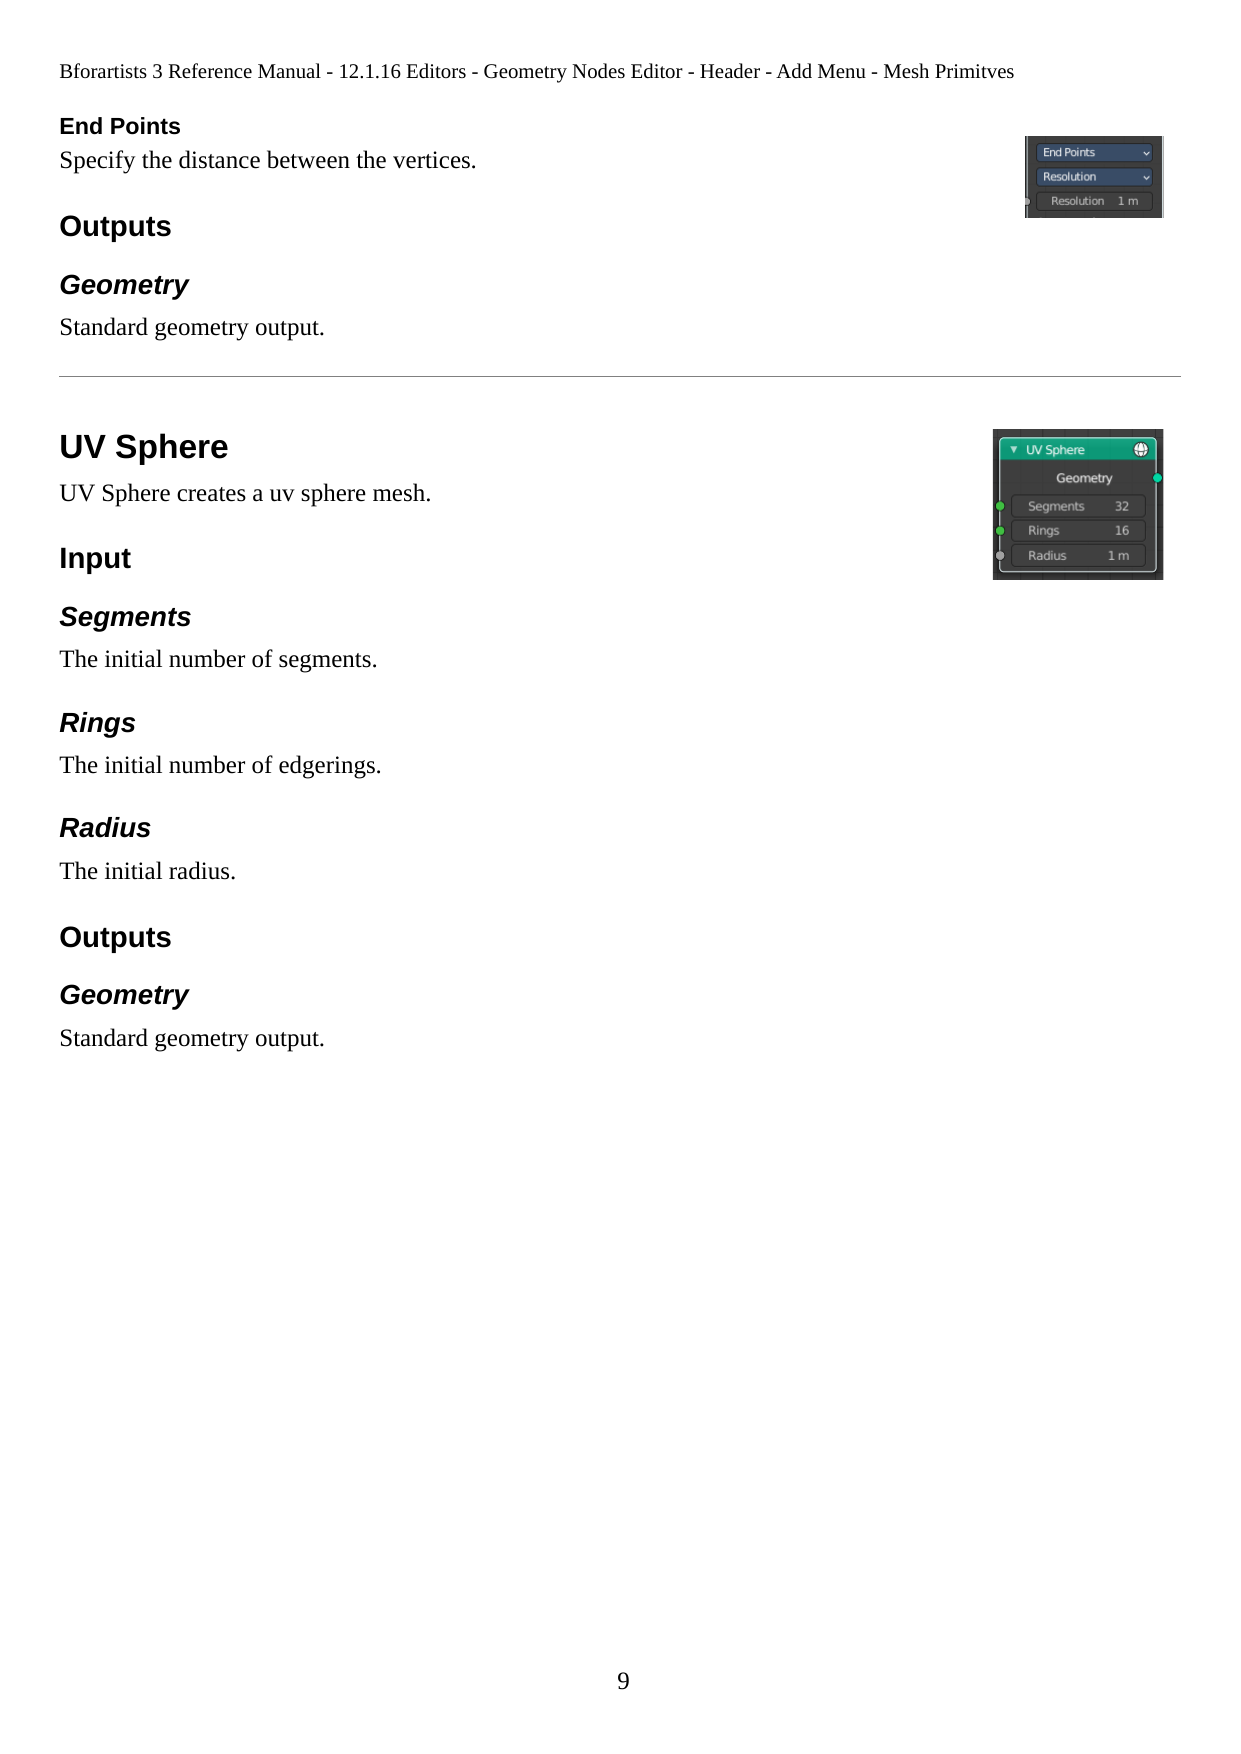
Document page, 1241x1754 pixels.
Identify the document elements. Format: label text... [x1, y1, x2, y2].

text The initial number of edgerings. [59, 750, 1181, 779]
subtitle End Points [59, 113, 1181, 139]
subtitle Segments [59, 600, 1181, 632]
text Standard geometry output. [59, 312, 1181, 341]
subtitle Geometry [59, 979, 1181, 1011]
text The initial radius. [59, 856, 1181, 885]
text The initial number of segments. [59, 644, 1181, 673]
subtitle Radius [59, 812, 1181, 844]
subtitle Outputs [59, 209, 1181, 243]
text Specify the distance between the vertices. [59, 146, 1025, 174]
subtitle [1164, 541, 1181, 575]
subtitle Input [59, 541, 992, 575]
text Standard geometry output. [59, 1023, 1181, 1052]
picture [992, 429, 1164, 580]
subtitle Rings [59, 706, 1181, 738]
subtitle UV Sphere [59, 426, 1181, 465]
subtitle Geometry [59, 268, 1181, 300]
picture [1025, 136, 1164, 218]
text UV Sphere creates a uv sphere mesh. [59, 478, 992, 506]
subtitle Outputs [59, 920, 1181, 954]
